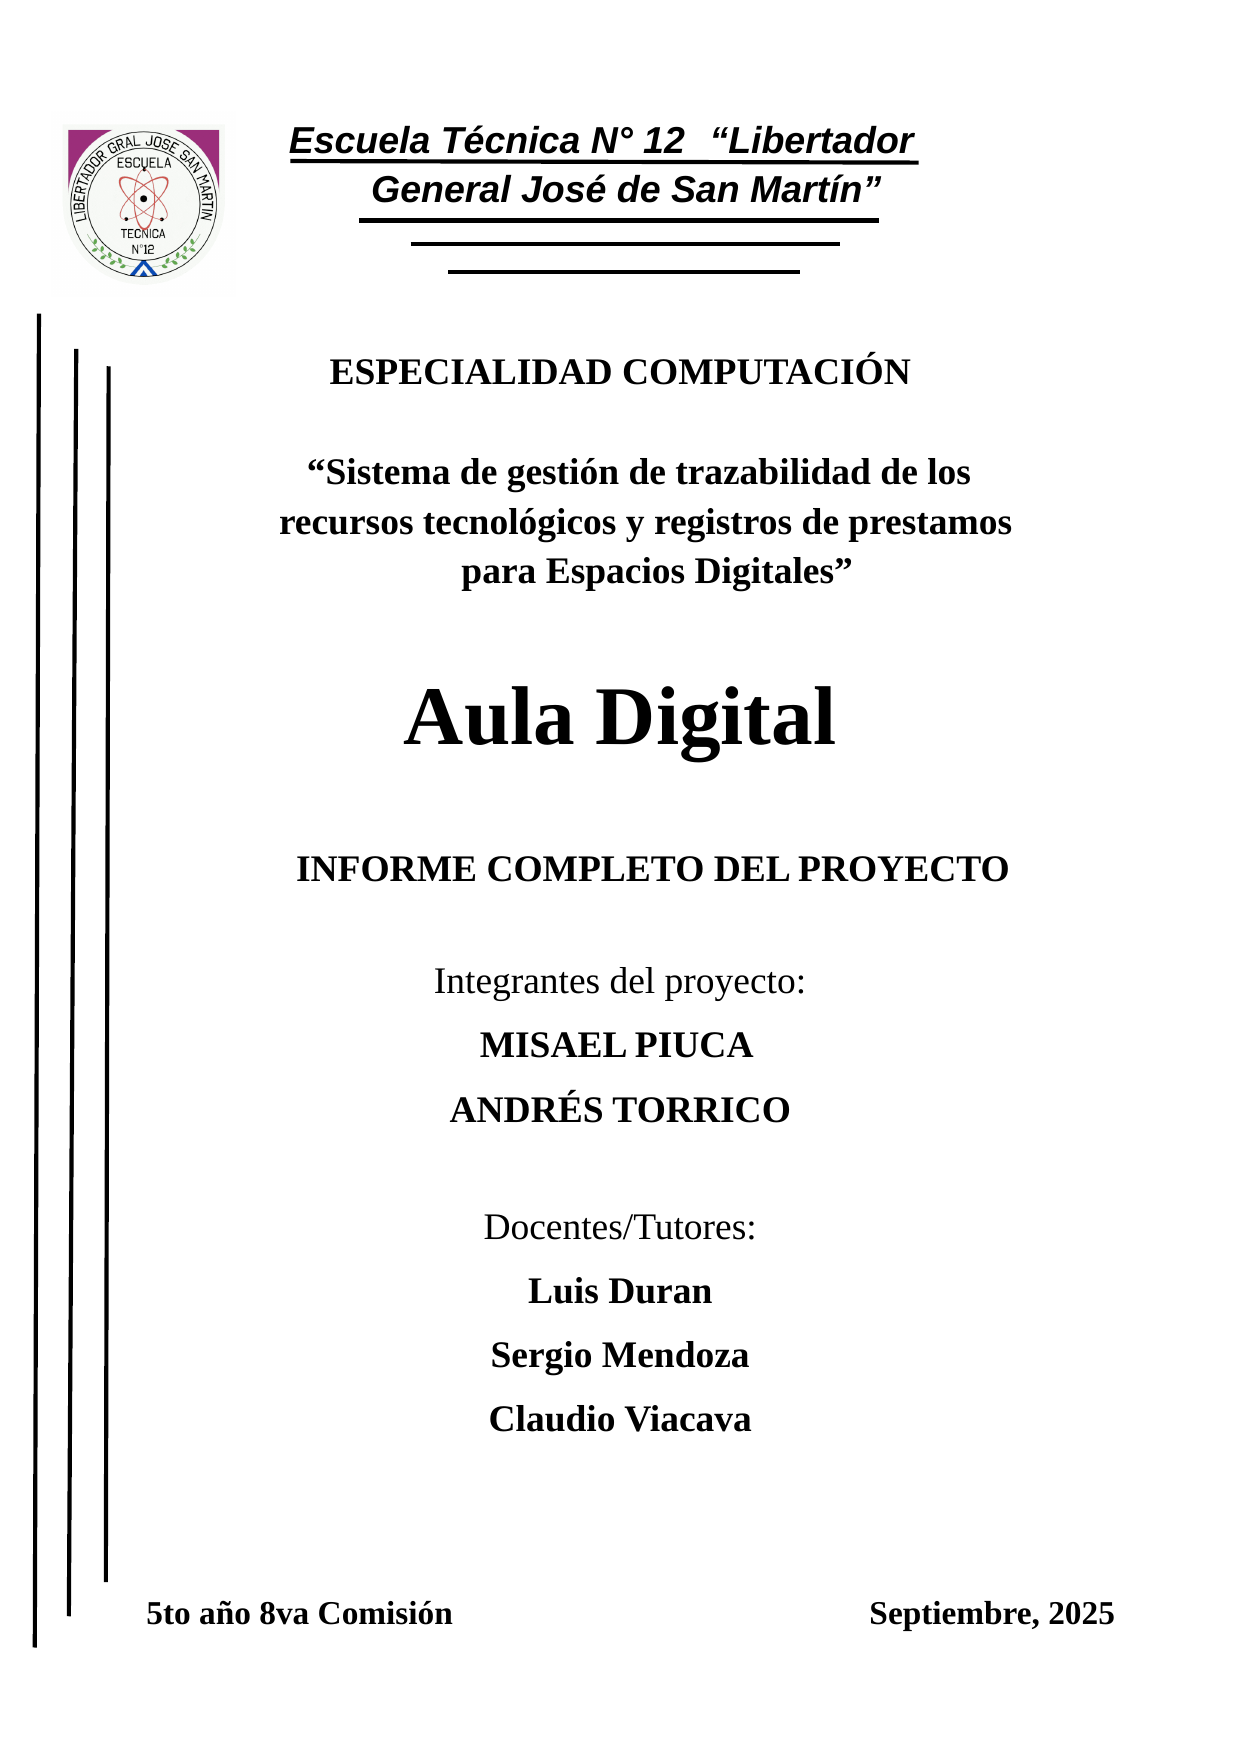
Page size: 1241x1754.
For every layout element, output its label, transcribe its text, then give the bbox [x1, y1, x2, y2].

text Luis Duran [118, 1268, 1122, 1312]
text Aula Digital [118, 666, 1122, 762]
text “Sistema de gestión de trazabilidad de los recursos tecnológicos y registros de prestamos para Espacios Digitales” [118, 450, 1122, 592]
text Integrantes del proyecto: [118, 959, 1122, 1002]
text INFORME COMPLETO DEL PROYECTO [118, 847, 1122, 890]
text ESPECIALIDAD COMPUTACIÓN [118, 349, 1122, 392]
text Escuela Técnica N° 12 “Libertador General José de San Martín” [237, 118, 1122, 211]
text Claudio Viacava [118, 1397, 1122, 1440]
text MISAEL PIUCA [118, 1023, 1122, 1066]
picture [51, 111, 237, 297]
text 5to año 8va Comisión Septiembre, 2025 [118, 1589, 1122, 1632]
text Docentes/Tutores: [118, 1204, 1122, 1247]
text Sergio Mendoza [118, 1333, 1122, 1376]
text ANDRÉS TORRICO [118, 1087, 1122, 1130]
